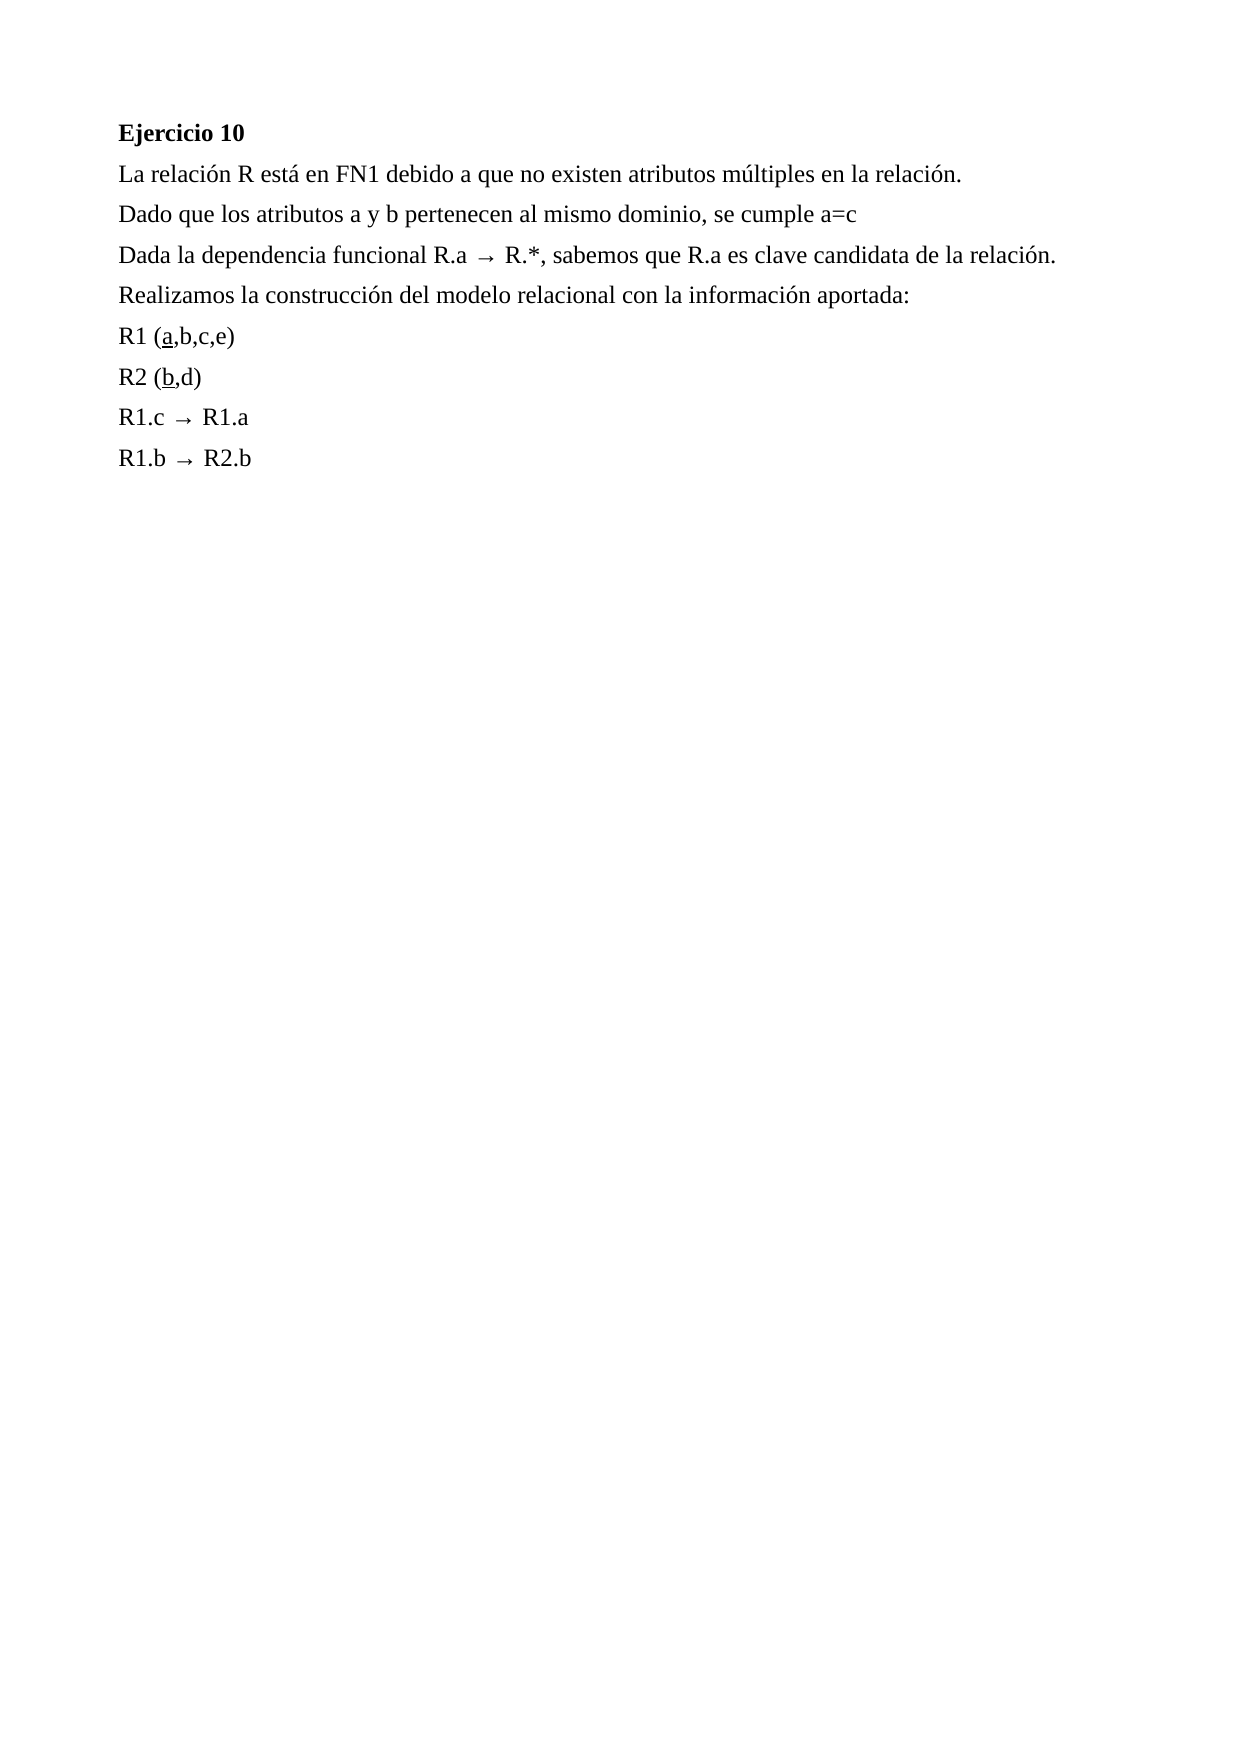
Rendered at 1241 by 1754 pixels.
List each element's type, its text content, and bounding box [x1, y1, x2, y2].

text Ejercicio 10 [118, 118, 1122, 147]
text Dado que los atributos a y b pertenecen al mismo dominio, se cumple a=c [118, 199, 1122, 228]
text R1.b → R2.b [118, 443, 1122, 472]
text La relación R está en FN1 debido a que no existen atributos múltiples en la relación. [118, 159, 1122, 187]
text Dada la dependencia funcional R.a → R.*, sabemos que R.a es clave candidata de la relación. [118, 240, 1122, 269]
text Realizamos la construcción del modelo relacional con la información aportada: [118, 281, 1122, 309]
text R2 (b,d) [118, 362, 1122, 391]
text R1 (a,b,c,e) [118, 321, 1122, 350]
text R1.c → R1.a [118, 402, 1122, 431]
